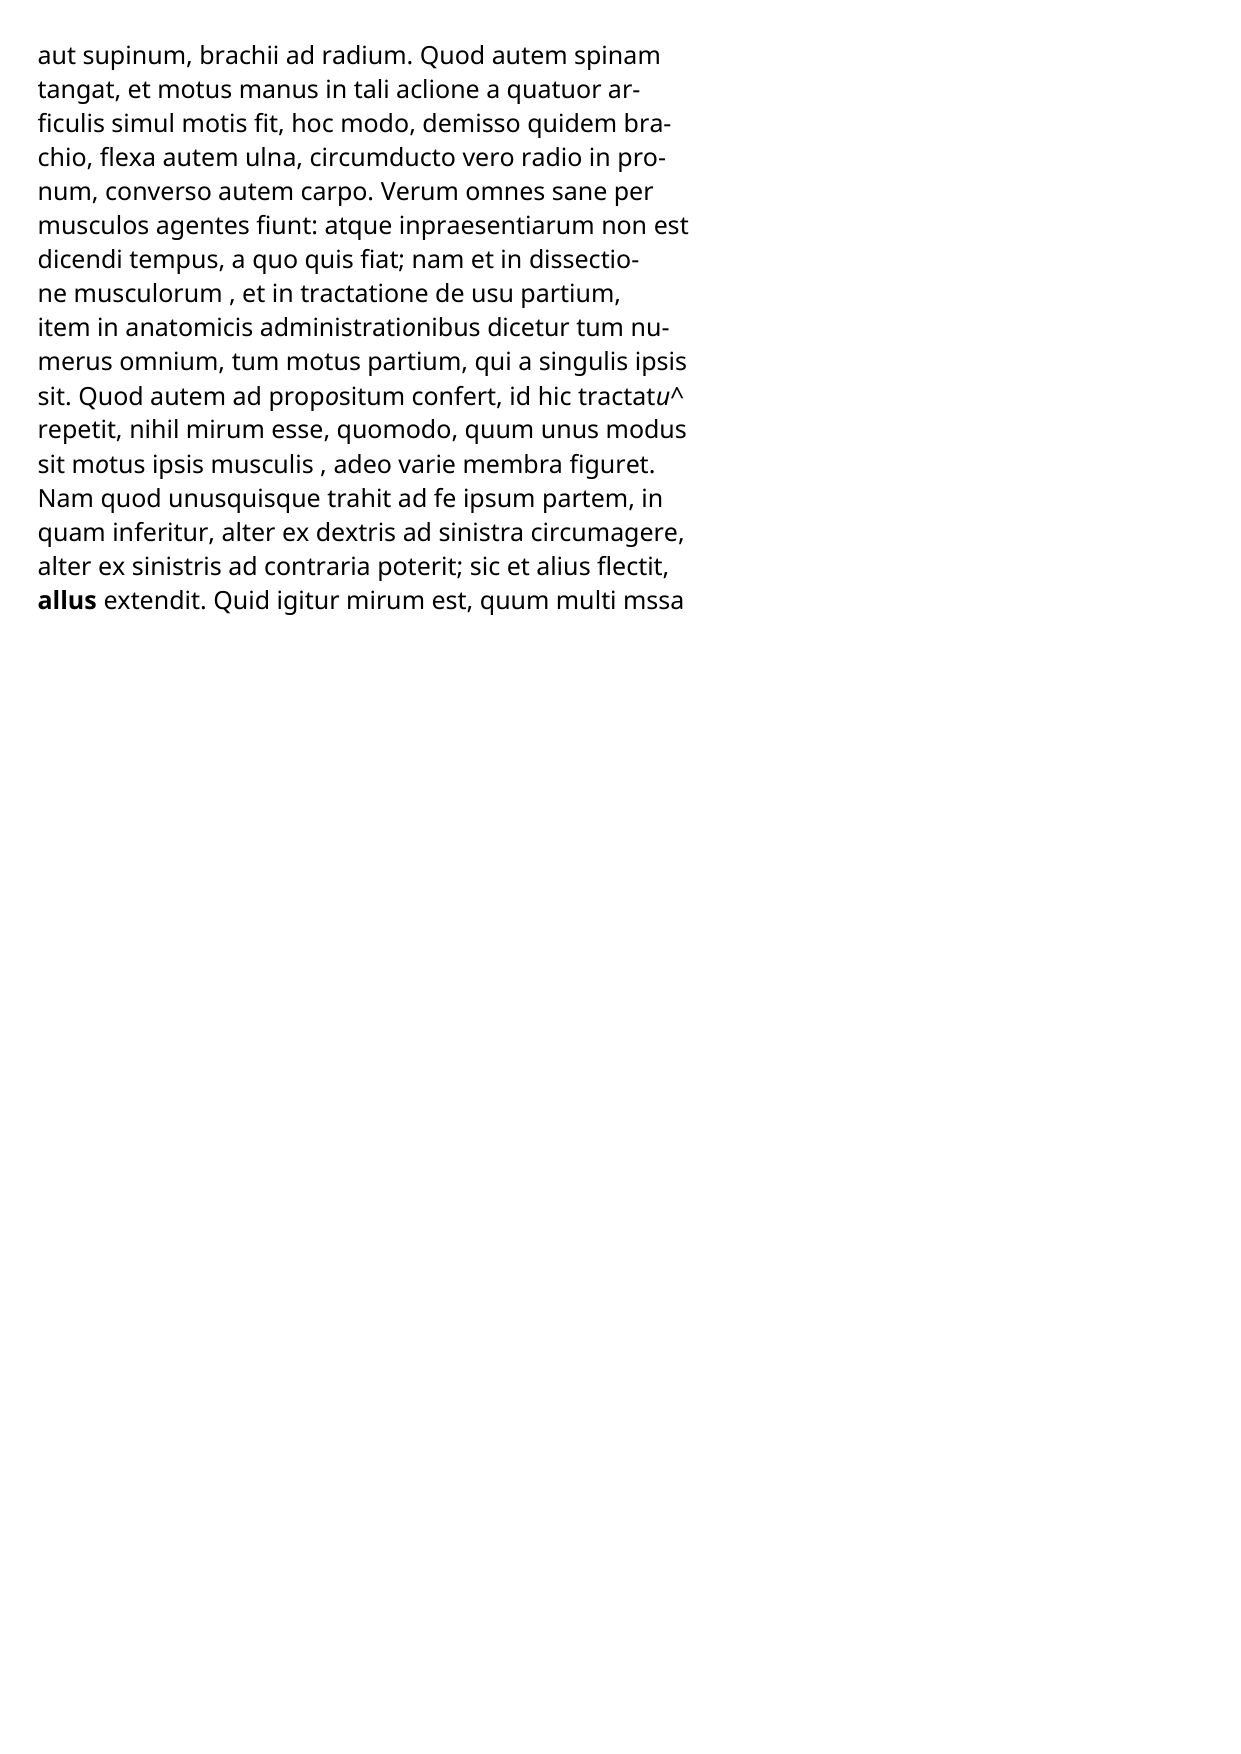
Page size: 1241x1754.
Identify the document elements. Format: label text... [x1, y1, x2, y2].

text aut supinum, brachii ad radium. Quod autem spinam tangat, et motus manus in tali aclione a quatuor ar- ficulis simul motis fit, hoc modo, demisso quidem bra- chio, flexa autem ulna, circumducto vero radio in pro- num, converso autem carpo. Verum omnes sane per musculos agentes fiunt: atque inpraesentiarum non est dicendi tempus, a quo quis fiat; nam et in dissectio- ne musculorum , et in tractatione de usu partium, item in anatomicis administrationibus dicetur tum nu- merus omnium, tum motus partium, qui a singulis ipsis sit. Quod autem ad propositum confert, id hic tractatu^ repetit, nihil mirum esse, quomodo, quum unus modus sit motus ipsis musculis , adeo varie membra figuret. Nam quod unusquisque trahit ad fe ipsum partem, in quam inferitur, alter ex dextris ad sinistra circumagere, alter ex sinistris ad contraria poterit; sic et alius flectit, allus extendit. Quid igitur mirum est, quum multi mssa [37, 37, 1203, 617]
